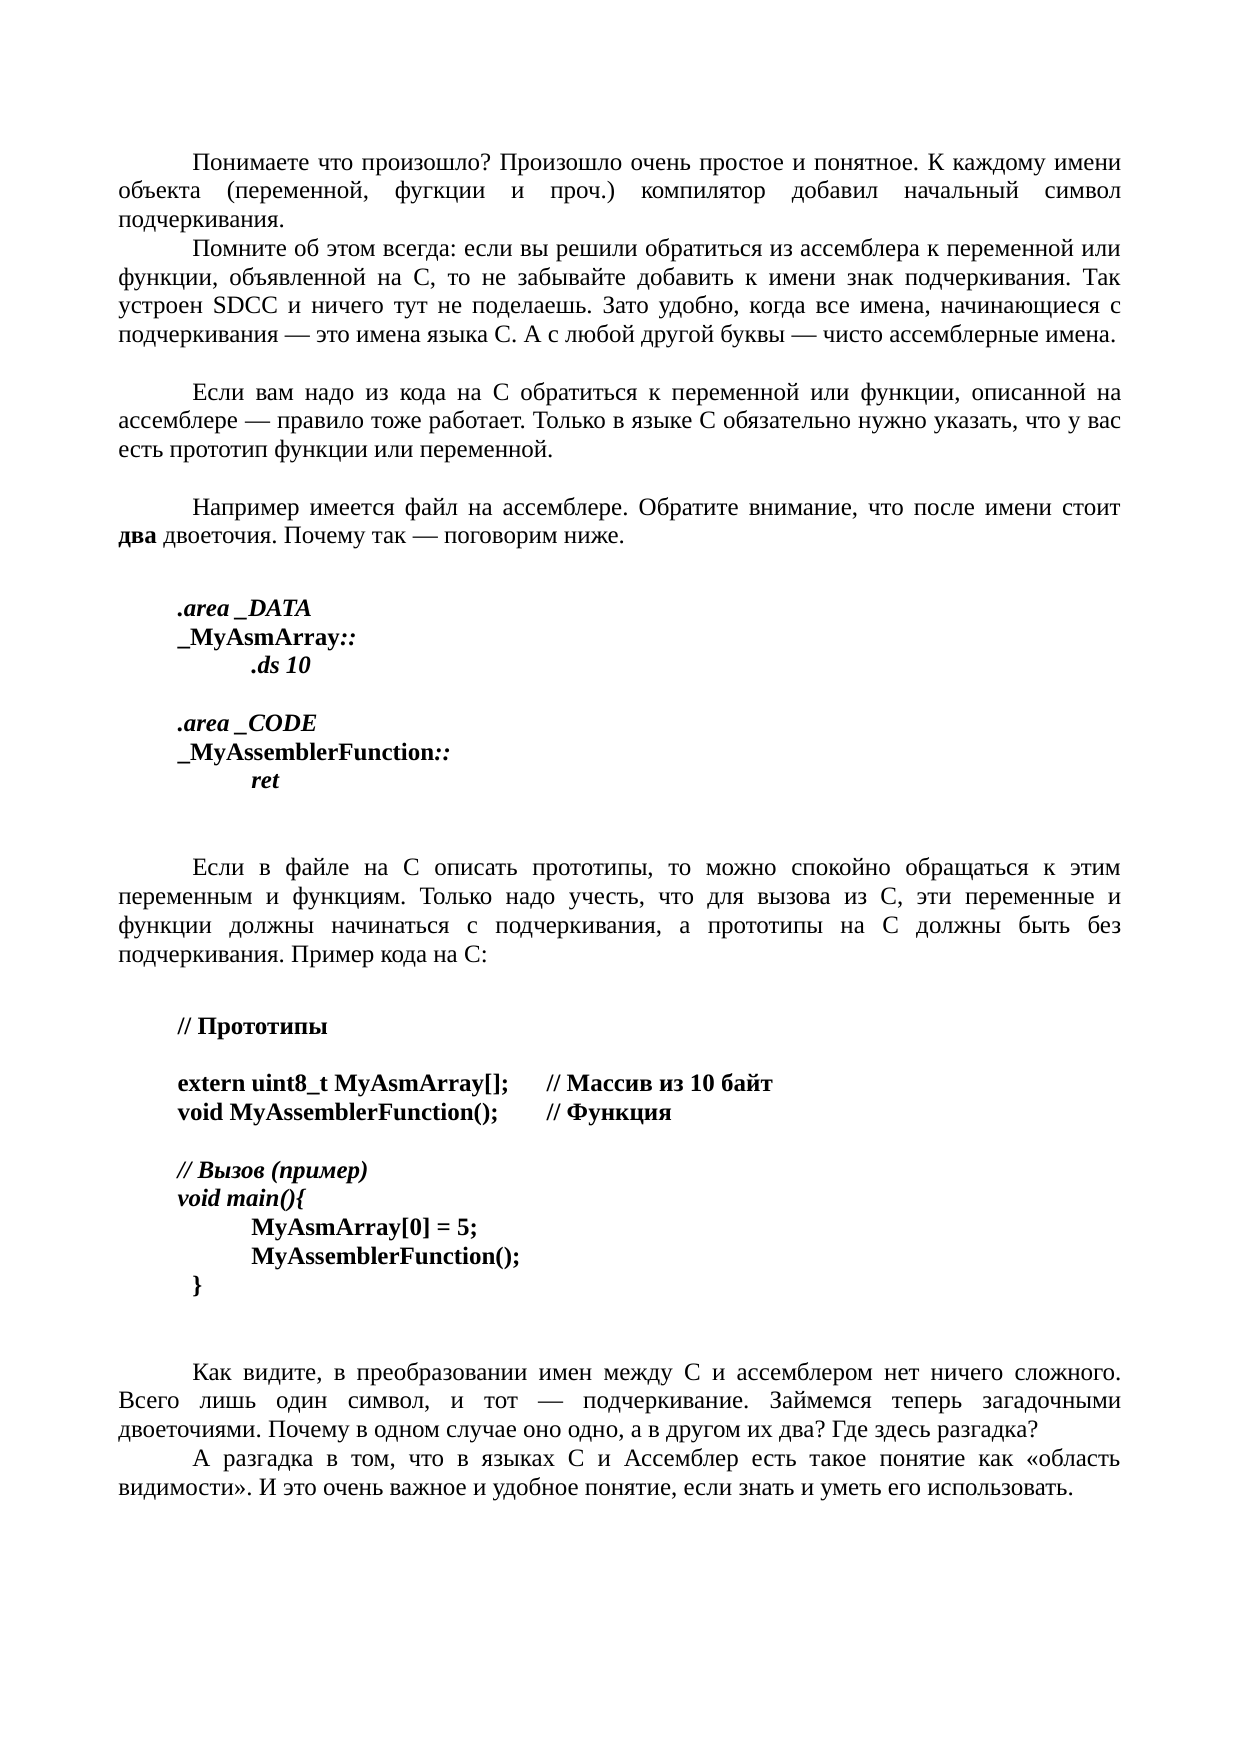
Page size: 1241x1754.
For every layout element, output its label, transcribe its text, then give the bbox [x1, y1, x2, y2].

text Помните об этом всегда: если вы решили обратиться из ассемблера к переменной или функции, объявленной на С, то не забывайте добавить к имени знак подчеркивания. Так устроен SDCC и ничего тут не поделаешь. Зато удобно, когда все имена, начинающиеся с подчеркивания — это имена языка С. А с любой другой буквы — чисто ассемблерные имена. [118, 233, 1122, 348]
text void MyAssemblerFunction(); // Функция [177, 1097, 945, 1126]
text // Прототипы [177, 1011, 945, 1040]
text MyAssemblerFunction(); [177, 1241, 945, 1270]
text Например имеется файл на ассемблере. Обратите внимание, что после имени стоит два двоеточия. Почему так — поговорим ниже. [118, 492, 1122, 549]
text .ds 10 [177, 650, 945, 679]
text Понимаете что произошло? Произошло очень простое и понятное. К каждому имени объекта (переменной, фугкции и проч.) компилятор добавил начальный символ подчеркивания. [118, 147, 1122, 233]
text _MyAsmArray:: [177, 622, 945, 650]
text MyAsmArray[0] = 5; [177, 1212, 945, 1241]
text А разгадка в том, что в языках С и Ассемблер есть такое понятие как «область видимости». И это очень важное и удобное понятие, если знать и уметь его использовать. [118, 1443, 1122, 1500]
text extern uint8_t MyAsmArray[]; // Массив из 10 байт [177, 1068, 945, 1097]
text Если вам надо из кода на С обратиться к переменной или функции, описанной на ассемблере — правило тоже работает. Только в языке С обязательно нужно указать, что у вас есть прототип функции или переменной. [118, 377, 1122, 463]
text // Вызов (пример) [177, 1155, 945, 1183]
text } [118, 1270, 945, 1298]
text ret [177, 765, 945, 794]
text void main(){ [177, 1183, 945, 1212]
text _MyAssemblerFunction:: [177, 737, 945, 765]
text Как видите, в преобразовании имен между С и ассемблером нет ничего сложного. Всего лишь один символ, и тот — подчеркивание. Займемся теперь загадочными двоеточиями. Почему в одном случае оно одно, а в другом их два? Где здесь разгадка? [118, 1357, 1122, 1443]
text Если в файле на С описать прототипы, то можно спокойно обращаться к этим переменным и функциям. Только надо учесть, что для вызова из С, эти переменные и функции должны начинаться с подчеркивания, а прототипы на С должны быть без подчеркивания. Пример кода на С: [118, 852, 1122, 967]
text .area _DATA [177, 593, 945, 622]
text .area _CODE [177, 708, 945, 737]
